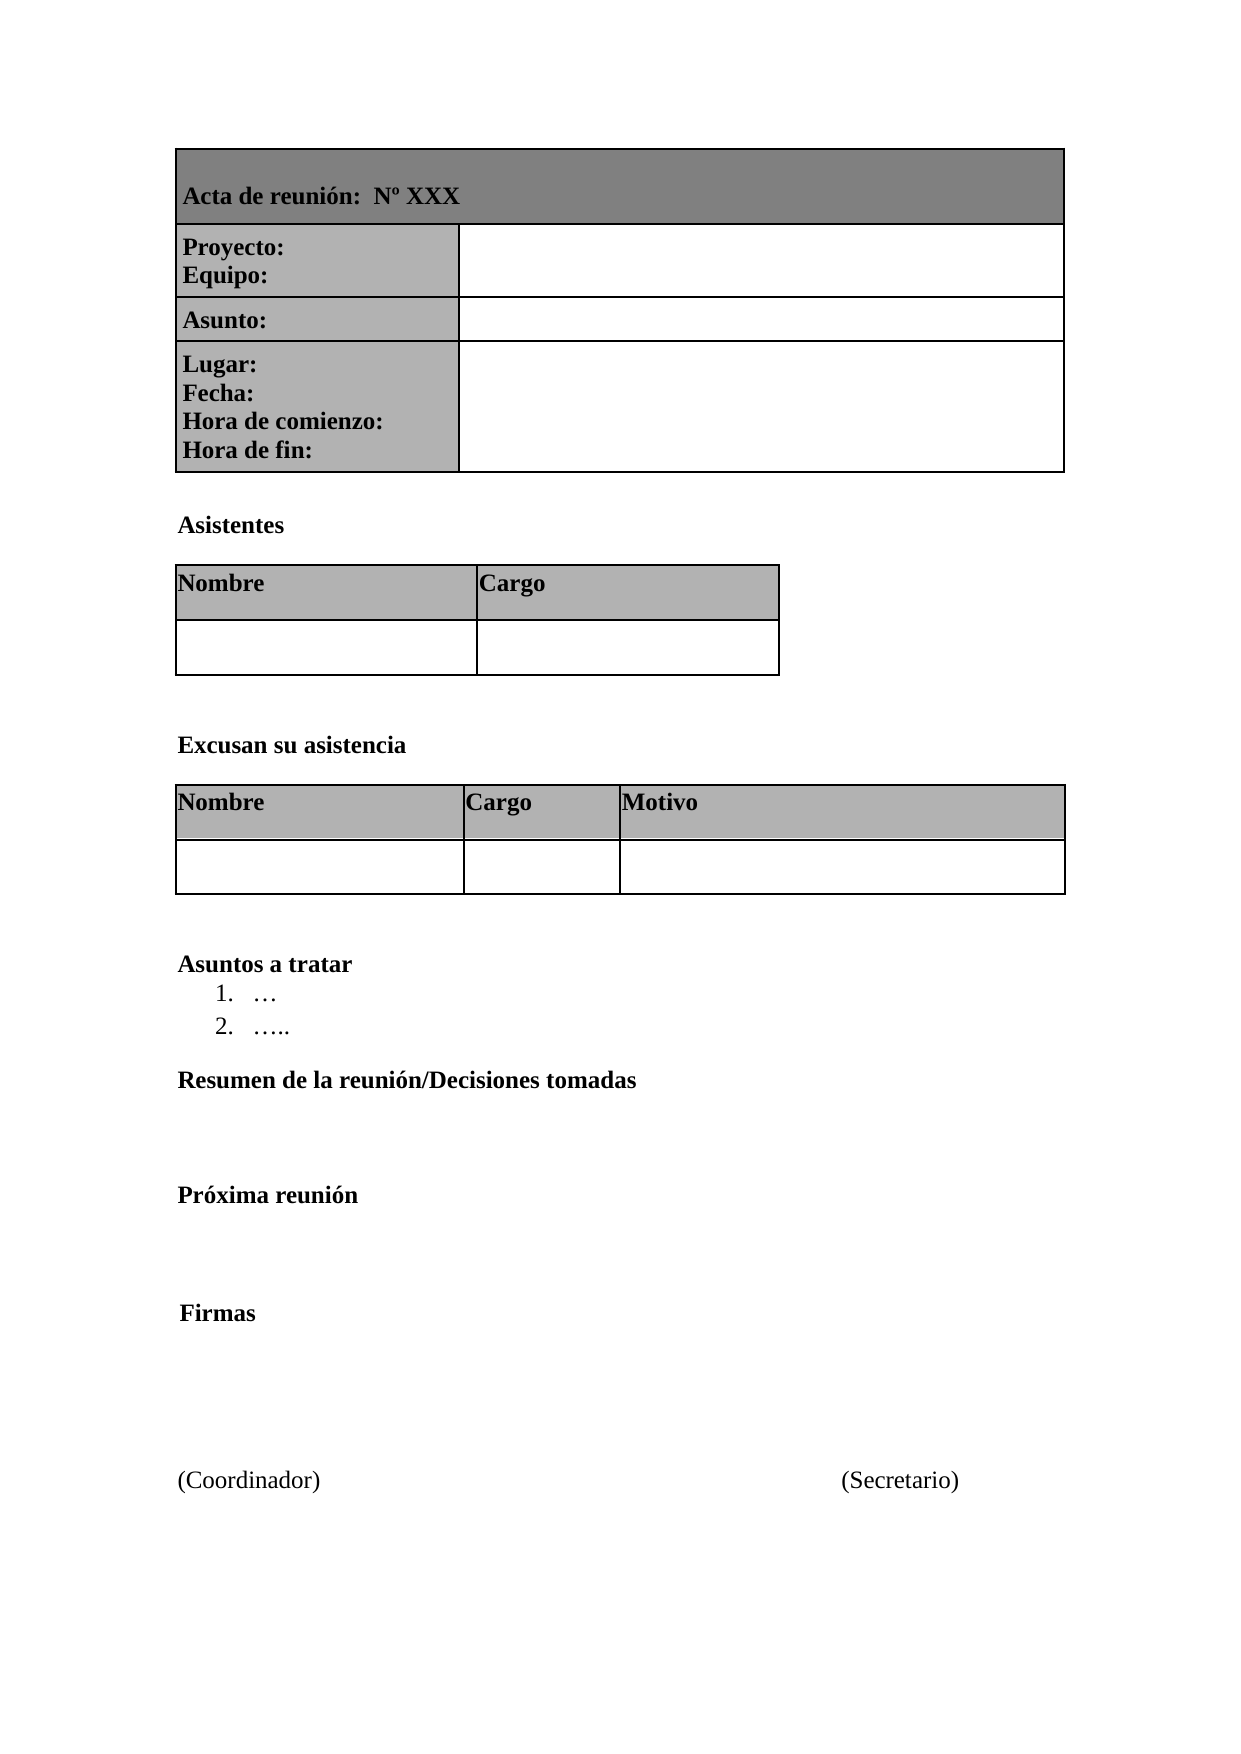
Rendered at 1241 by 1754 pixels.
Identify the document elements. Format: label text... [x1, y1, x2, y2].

table_header Cargo [478, 566, 778, 619]
table_header Nombre [177, 566, 476, 619]
subtitle Firmas [179, 1298, 256, 1326]
table_cell [460, 225, 1063, 296]
table_cell Asunto: [177, 298, 458, 340]
text Resumen de la reunión/Decisiones tomadas [177, 1065, 1063, 1094]
list ….. [215, 1011, 1063, 1040]
table_cell [621, 841, 1064, 893]
subtitle Próxima reunión [177, 1180, 1063, 1209]
list … [215, 978, 1063, 1007]
table_header Acta de reunión: Nº XXX [177, 150, 1063, 223]
text Asistentes [177, 511, 1063, 539]
text Excusan su asistencia [177, 730, 1063, 759]
table_header Motivo [621, 786, 1064, 838]
subtitle [258, 1296, 1063, 1328]
table_cell [478, 621, 778, 674]
subtitle Asuntos a tratar [177, 949, 1063, 978]
table_header Cargo [465, 786, 619, 838]
table_cell [177, 621, 476, 674]
table_cell [460, 342, 1063, 471]
table_cell [460, 298, 1063, 340]
table_cell Lugar: Fecha: Hora de comienzo: Hora de fin: [177, 342, 458, 471]
text (Coordinador) (Secretario) [177, 1465, 1063, 1494]
table_cell [177, 841, 463, 893]
table_header Nombre [177, 786, 463, 838]
table_cell Proyecto: Equipo: [177, 225, 458, 296]
table_cell [465, 841, 619, 893]
